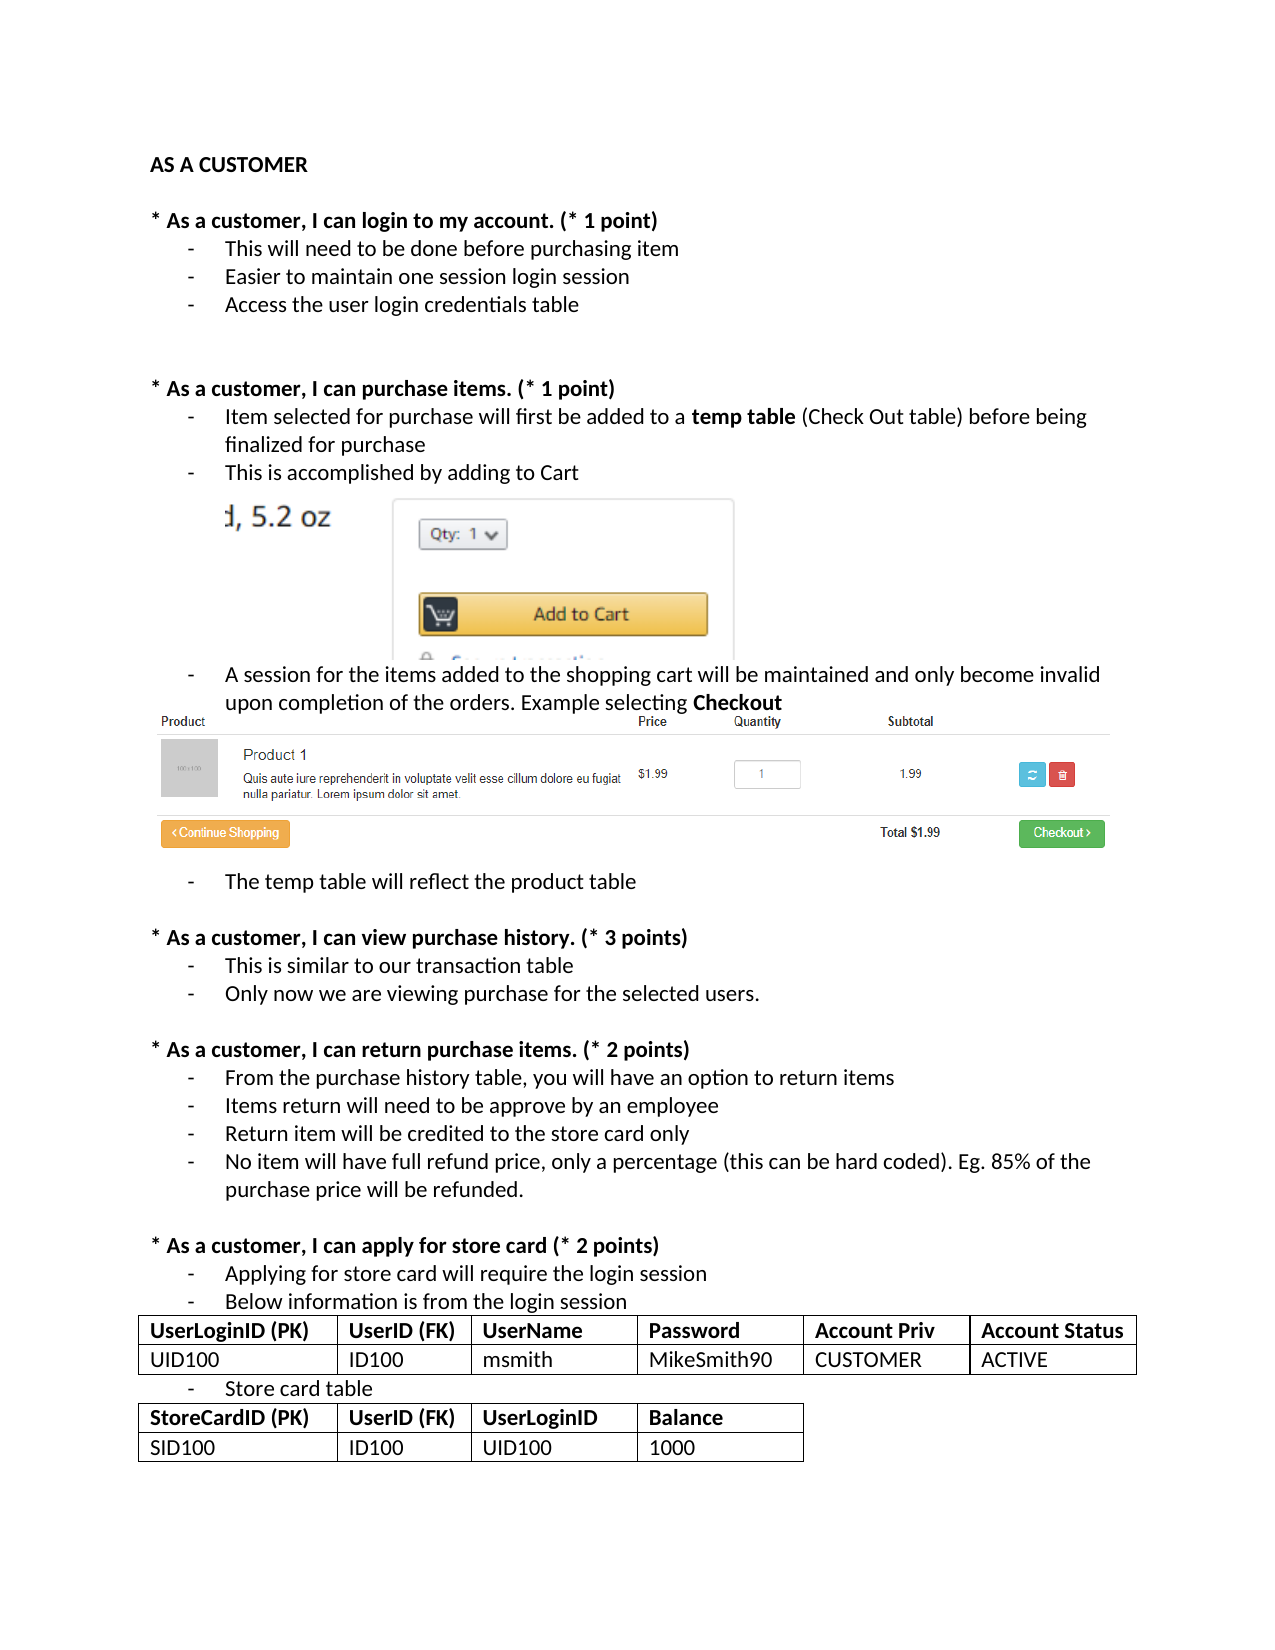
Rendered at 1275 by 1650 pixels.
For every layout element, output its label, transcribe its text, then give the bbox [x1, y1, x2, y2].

table_header Account Status [971, 1316, 1136, 1344]
text AS A CUSTOMER [150, 150, 1125, 178]
table_cell msmith [472, 1345, 637, 1373]
table_header StoreCardID (PK) [139, 1404, 337, 1432]
list Below information is from the login session [187, 1287, 1125, 1315]
table_cell ID100 [338, 1433, 471, 1461]
table_header UserID (FK) [338, 1316, 471, 1344]
text * As a customer, I can view purchase history. (* 3 points) [150, 923, 1125, 951]
list This is accomplished by adding to Cart [187, 458, 1125, 486]
list Item selected for purchase will first be added to a temp table (Check Out table) before being finalized for purchase [187, 402, 1125, 458]
table_header UserLoginID (PK) [139, 1316, 337, 1344]
table_cell UID100 [139, 1345, 337, 1373]
list Items return will need to be approve by an employee [187, 1091, 1125, 1119]
list Only now we are viewing purchase for the selected users. [187, 979, 1125, 1007]
list The temp table will reflect the product table [187, 867, 1125, 895]
list A session for the items added to the shopping cart will be maintained and only become invalid upon completion of the orders. Example selecting Checkout [187, 660, 1125, 715]
table_header UserID (FK) [338, 1404, 471, 1432]
table_cell ACTIVE [971, 1345, 1136, 1373]
table_cell SID100 [139, 1433, 337, 1461]
list Return item will be credited to the store card only [187, 1119, 1125, 1147]
table_cell CUSTOMER [804, 1345, 969, 1373]
list No item will have full refund price, only a percentage (this can be hard coded). Eg. 85% of the purchase price will be refunded. [187, 1147, 1125, 1203]
table_cell MikeSmith90 [638, 1345, 803, 1373]
table_header Balance [638, 1404, 803, 1432]
table_header UserLoginID [472, 1404, 637, 1432]
list This will need to be done before purchasing item [187, 234, 1125, 262]
table_header Account Priv [804, 1316, 969, 1344]
list Applying for store card will require the login session [187, 1259, 1125, 1287]
picture [225, 486, 835, 660]
list This is similar to our transaction table [187, 951, 1125, 979]
table_cell 1000 [638, 1433, 803, 1461]
table_header Password [638, 1316, 803, 1344]
picture [150, 715, 1125, 867]
list From the purchase history table, you will have an option to return items [187, 1063, 1125, 1091]
table_cell UID100 [472, 1433, 637, 1461]
list Store card table [187, 1375, 1125, 1402]
table_cell ID100 [338, 1345, 471, 1373]
text * As a customer, I can purchase items. (* 1 point) [150, 374, 1125, 402]
text * As a customer, I can return purchase items. (* 2 points) [150, 1035, 1125, 1063]
text * As a customer, I can login to my account. (* 1 point) [150, 206, 1125, 234]
list Access the user login credentials table [187, 290, 1125, 318]
text * As a customer, I can apply for store card (* 2 points) [150, 1231, 1125, 1259]
list Easier to maintain one session login session [187, 262, 1125, 290]
table_header UserName [472, 1316, 637, 1344]
